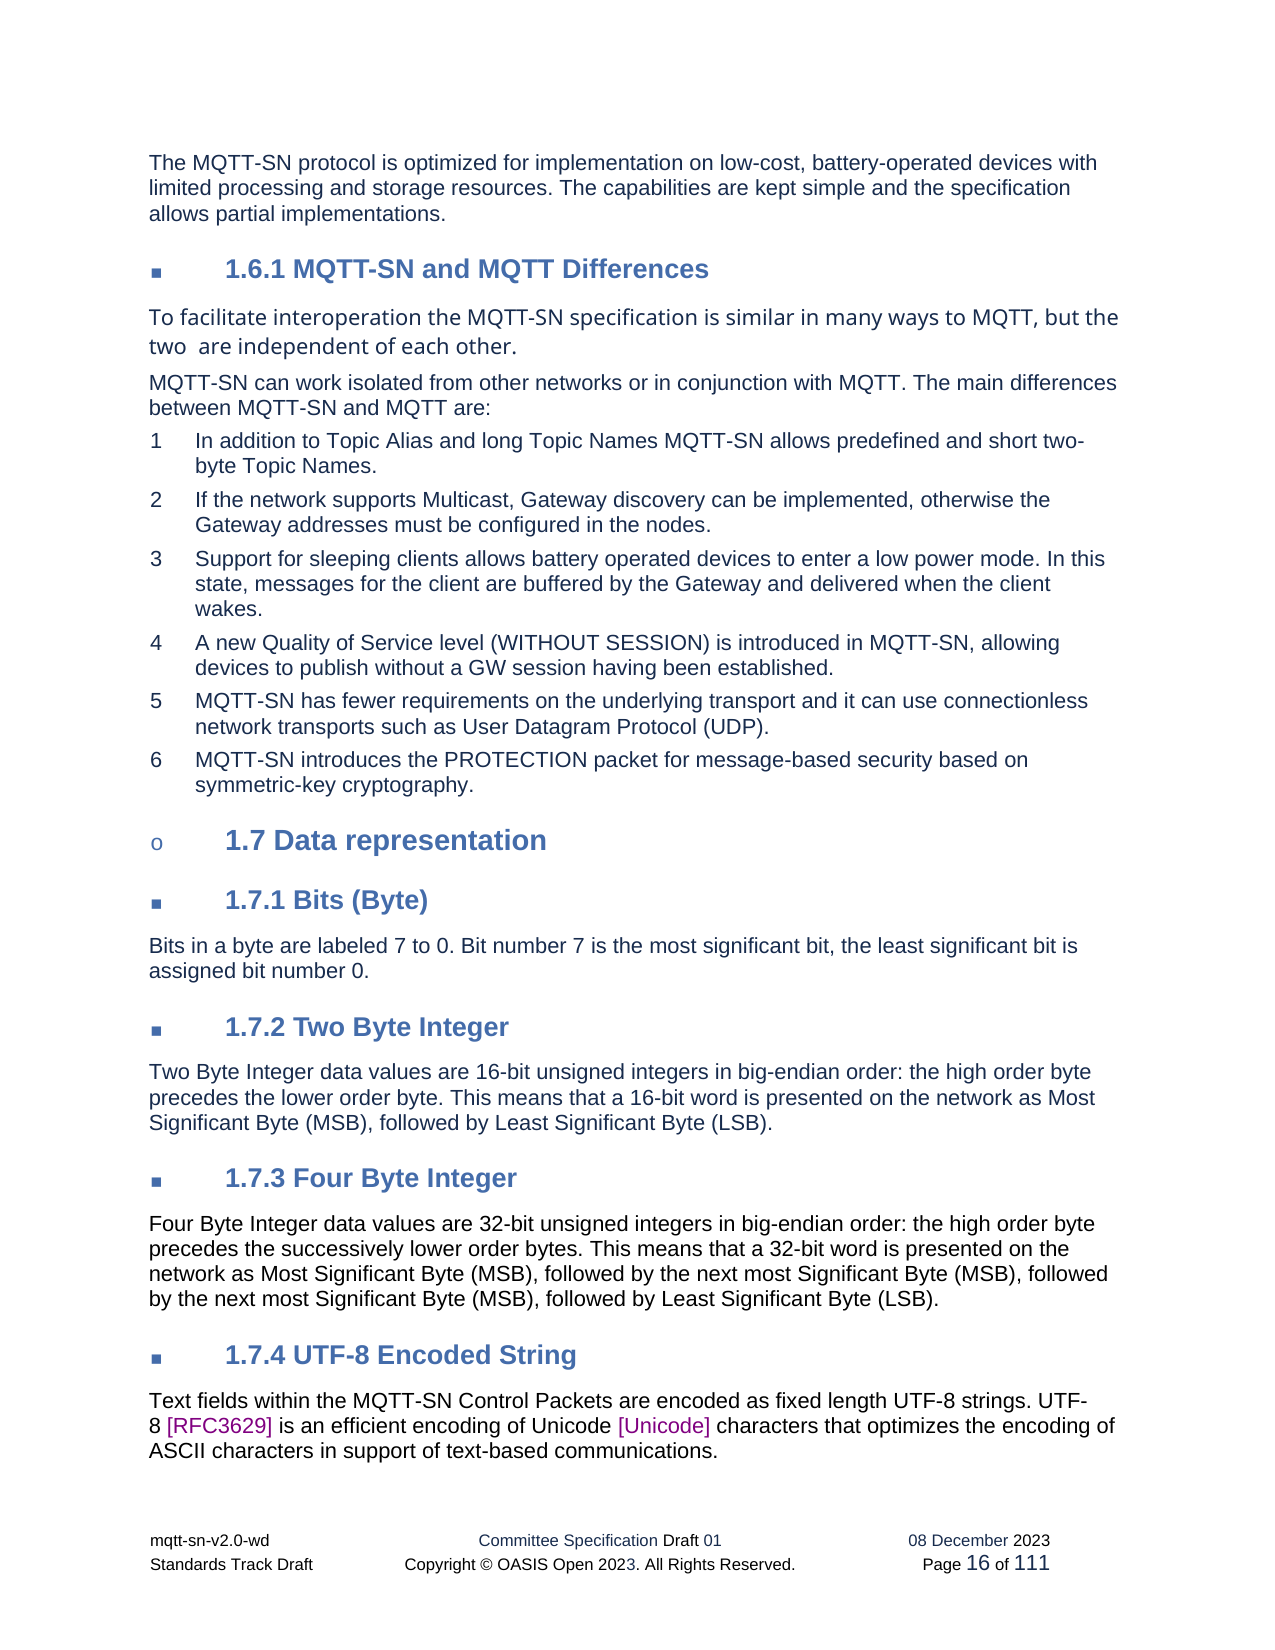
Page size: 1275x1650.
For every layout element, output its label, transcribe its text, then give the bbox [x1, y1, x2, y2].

text The MQTT-SN protocol is optimized for implementation on low-cost, battery-operated devices with limited processing and storage resources. The capabilities are kept simple and the specification allows partial implementations. [148, 150, 1124, 226]
subtitle 1.7.2 Two Byte Integer [150, 1008, 1124, 1047]
subtitle 1.7.4 UTF-8 Encoded String [150, 1337, 1124, 1375]
text Text fields within the MQTT-SN Control Packets are encoded as fixed length UTF-8 strings. UTF-8 [RFC3629] is an efficient encoding of Unicode [Unicode] characters that optimizes the encoding of ASCII characters in support of text-based communications. [148, 1387, 1124, 1463]
text MQTT-SN can work isolated from other networks or in conjunction with MQTT. The main differences between MQTT-SN and MQTT are: [148, 369, 1124, 420]
subtitle 1.6.1 MQTT-SN and MQTT Differences [150, 251, 1124, 289]
subtitle 1.7.1 Bits (Byte) [150, 882, 1124, 920]
list If the network supports Multicast, Gateway discovery can be implemented, otherwise the Gateway addresses must be configured in the nodes. [150, 487, 1124, 537]
list MQTT-SN has fewer requirements on the underlying transport and it can use connectionless network transports such as User Datagram Protocol (UDP). [150, 688, 1124, 739]
text Four Byte Integer data values are 32-bit unsigned integers in big-endian order: the high order byte precedes the successively lower order bytes. This means that a 32-bit word is presented on the network as Most Significant Byte (MSB), followed by the next most Significant Byte (MSB), followed by the next most Significant Byte (MSB), followed by Least Significant Byte (LSB). [148, 1211, 1124, 1312]
list MQTT-SN introduces the PROTECTION packet for message-based security based on symmetric-key cryptography. [150, 747, 1124, 798]
text Bits in a byte are labeled 7 to 0. Bit number 7 is the most significant bit, the least significant bit is assigned bit number 0. [148, 933, 1124, 983]
list In addition to Topic Alias and long Topic Names MQTT-SN allows predefined and short two-byte Topic Names. [150, 428, 1124, 479]
text Two Byte Integer data values are 16-bit unsigned integers in big-endian order: the high order byte precedes the lower order byte. This means that a 16-bit word is presented on the network as Most Significant Byte (MSB), followed by Least Significant Byte (LSB). [148, 1059, 1124, 1135]
subtitle 1.7 Data representation [150, 823, 1124, 857]
list A new Quality of Service level (WITHOUT SESSION) is introduced in MQTT-SN, allowing devices to publish without a GW session having been established. [150, 630, 1124, 680]
list Support for sleeping clients allows battery operated devices to enter a low power mode. In this state, messages for the client are buffered by the Gateway and delivered when the client wakes. [150, 546, 1124, 621]
subtitle 1.7.3 Four Byte Integer [150, 1160, 1124, 1198]
text To facilitate interoperation the MQTT-SN specification is similar in many ways to MQTT, but the two are independent of each other. [148, 302, 1124, 361]
